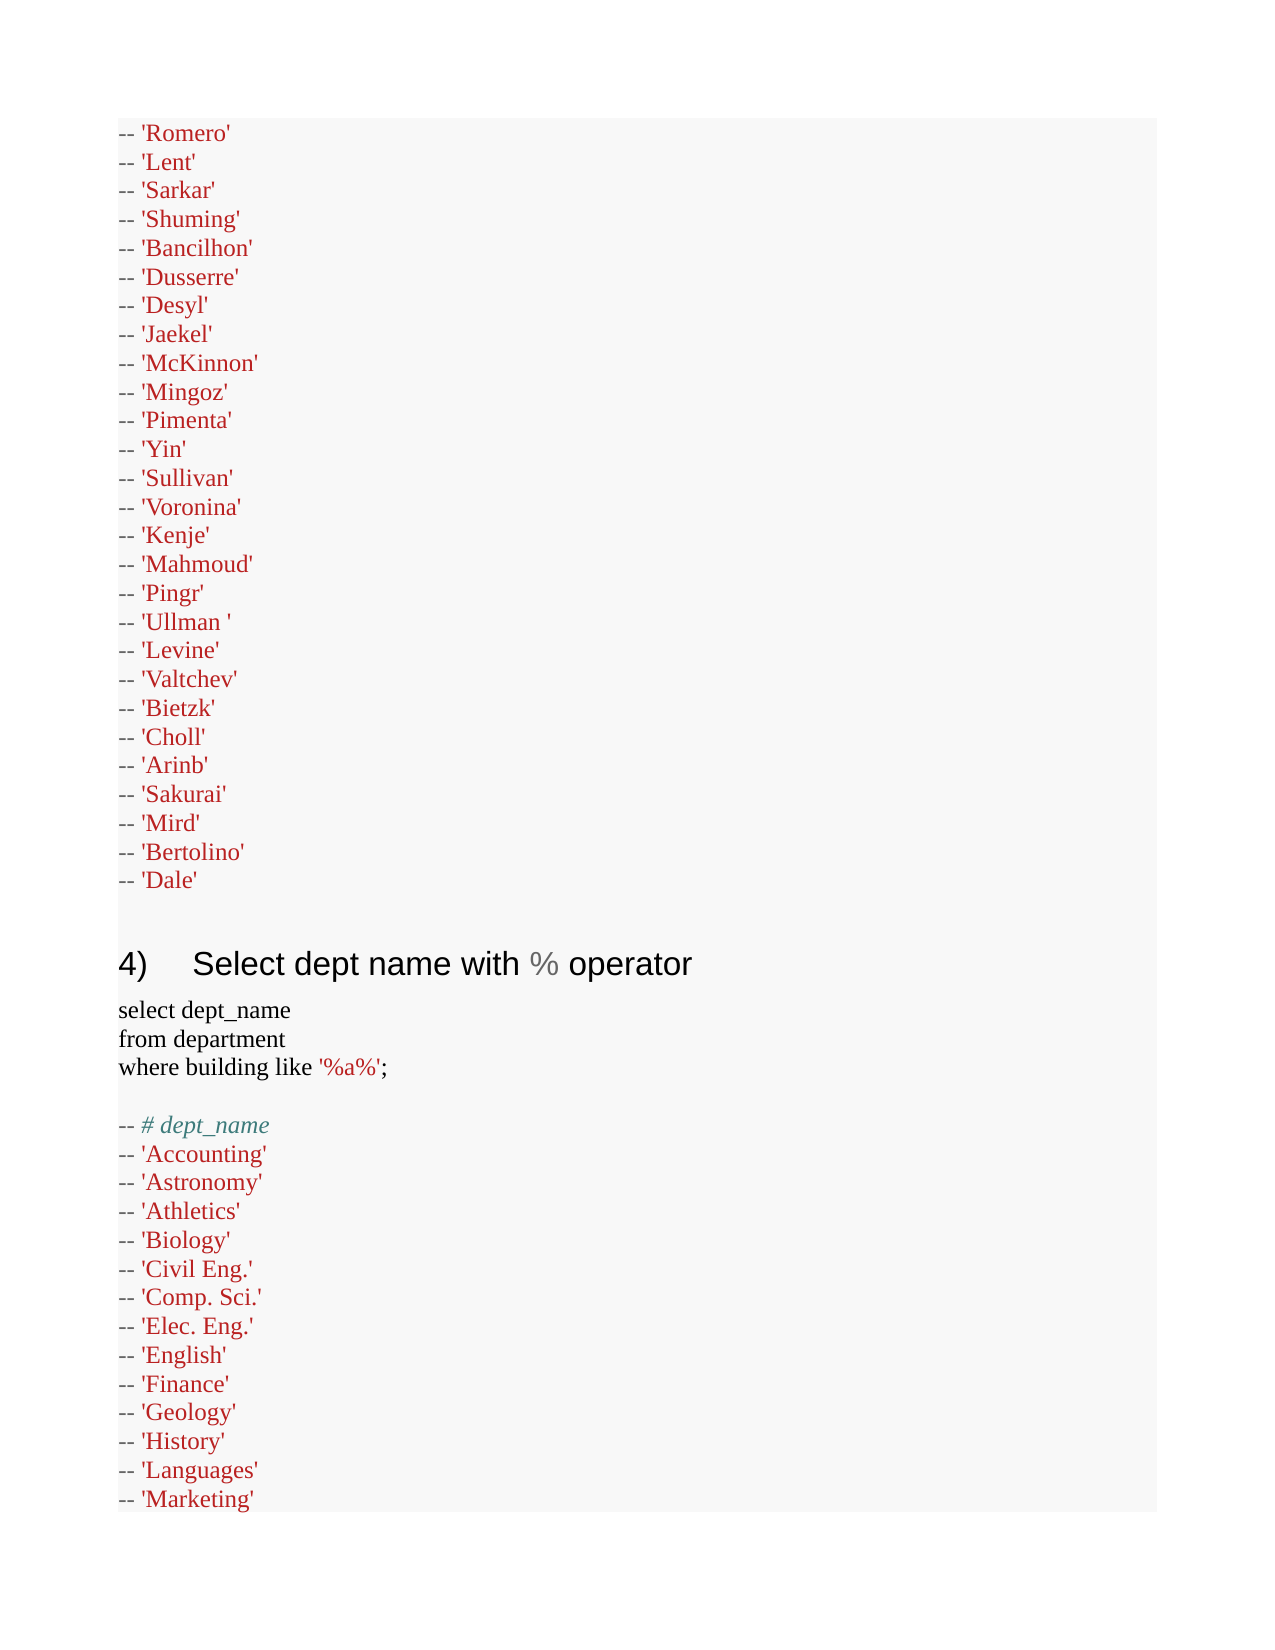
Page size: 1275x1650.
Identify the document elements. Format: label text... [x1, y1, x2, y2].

text -- 'Sakurai' [118, 779, 1157, 808]
text -- 'Shuming' [118, 204, 1157, 233]
text -- 'Comp. Sci.' [118, 1282, 1157, 1311]
text where building like '%a%'; [118, 1052, 1157, 1081]
text -- 'Marketing' [118, 1484, 1157, 1512]
text -- 'Bancilhon' [118, 233, 1157, 262]
text -- 'History' [118, 1426, 1157, 1455]
text -- 'McKinnon' [118, 348, 1157, 377]
text -- 'Yin' [118, 434, 1157, 463]
text -- 'Mahmoud' [118, 549, 1157, 578]
text -- 'Jaekel' [118, 319, 1157, 348]
text -- 'Sarkar' [118, 176, 1157, 204]
text -- 'Pingr' [118, 578, 1157, 607]
text -- 'Mingoz' [118, 377, 1157, 406]
text -- 'Bertolino' [118, 837, 1157, 866]
subtitle Select dept name with % operator [118, 944, 1157, 982]
text -- 'Astronomy' [118, 1167, 1157, 1196]
text -- 'Mird' [118, 808, 1157, 837]
text from department [118, 1024, 1157, 1052]
text -- 'Valtchev' [118, 664, 1157, 693]
text -- 'Accounting' [118, 1139, 1157, 1167]
text -- 'Lent' [118, 147, 1157, 176]
text -- 'Dusserre' [118, 262, 1157, 291]
text -- 'Civil Eng.' [118, 1254, 1157, 1282]
text -- 'Athletics' [118, 1196, 1157, 1225]
text -- 'Voronina' [118, 492, 1157, 521]
text select dept_name [118, 995, 1157, 1024]
text -- 'Romero' [118, 118, 1157, 147]
text -- # dept_name [118, 1110, 1157, 1139]
text -- 'Geology' [118, 1397, 1157, 1426]
text -- 'Ullman ' [118, 607, 1157, 636]
text -- 'Dale' [118, 866, 1157, 894]
text -- 'Arinb' [118, 751, 1157, 779]
text -- 'Bietzk' [118, 693, 1157, 722]
text -- 'Elec. Eng.' [118, 1311, 1157, 1340]
text -- 'Finance' [118, 1369, 1157, 1397]
text -- 'Levine' [118, 636, 1157, 664]
text -- 'Pimenta' [118, 406, 1157, 434]
text -- 'Biology' [118, 1225, 1157, 1254]
text -- 'English' [118, 1340, 1157, 1369]
text -- 'Desyl' [118, 291, 1157, 319]
text -- 'Languages' [118, 1455, 1157, 1484]
text -- 'Choll' [118, 722, 1157, 751]
text -- 'Sullivan' [118, 463, 1157, 492]
text -- 'Kenje' [118, 521, 1157, 549]
